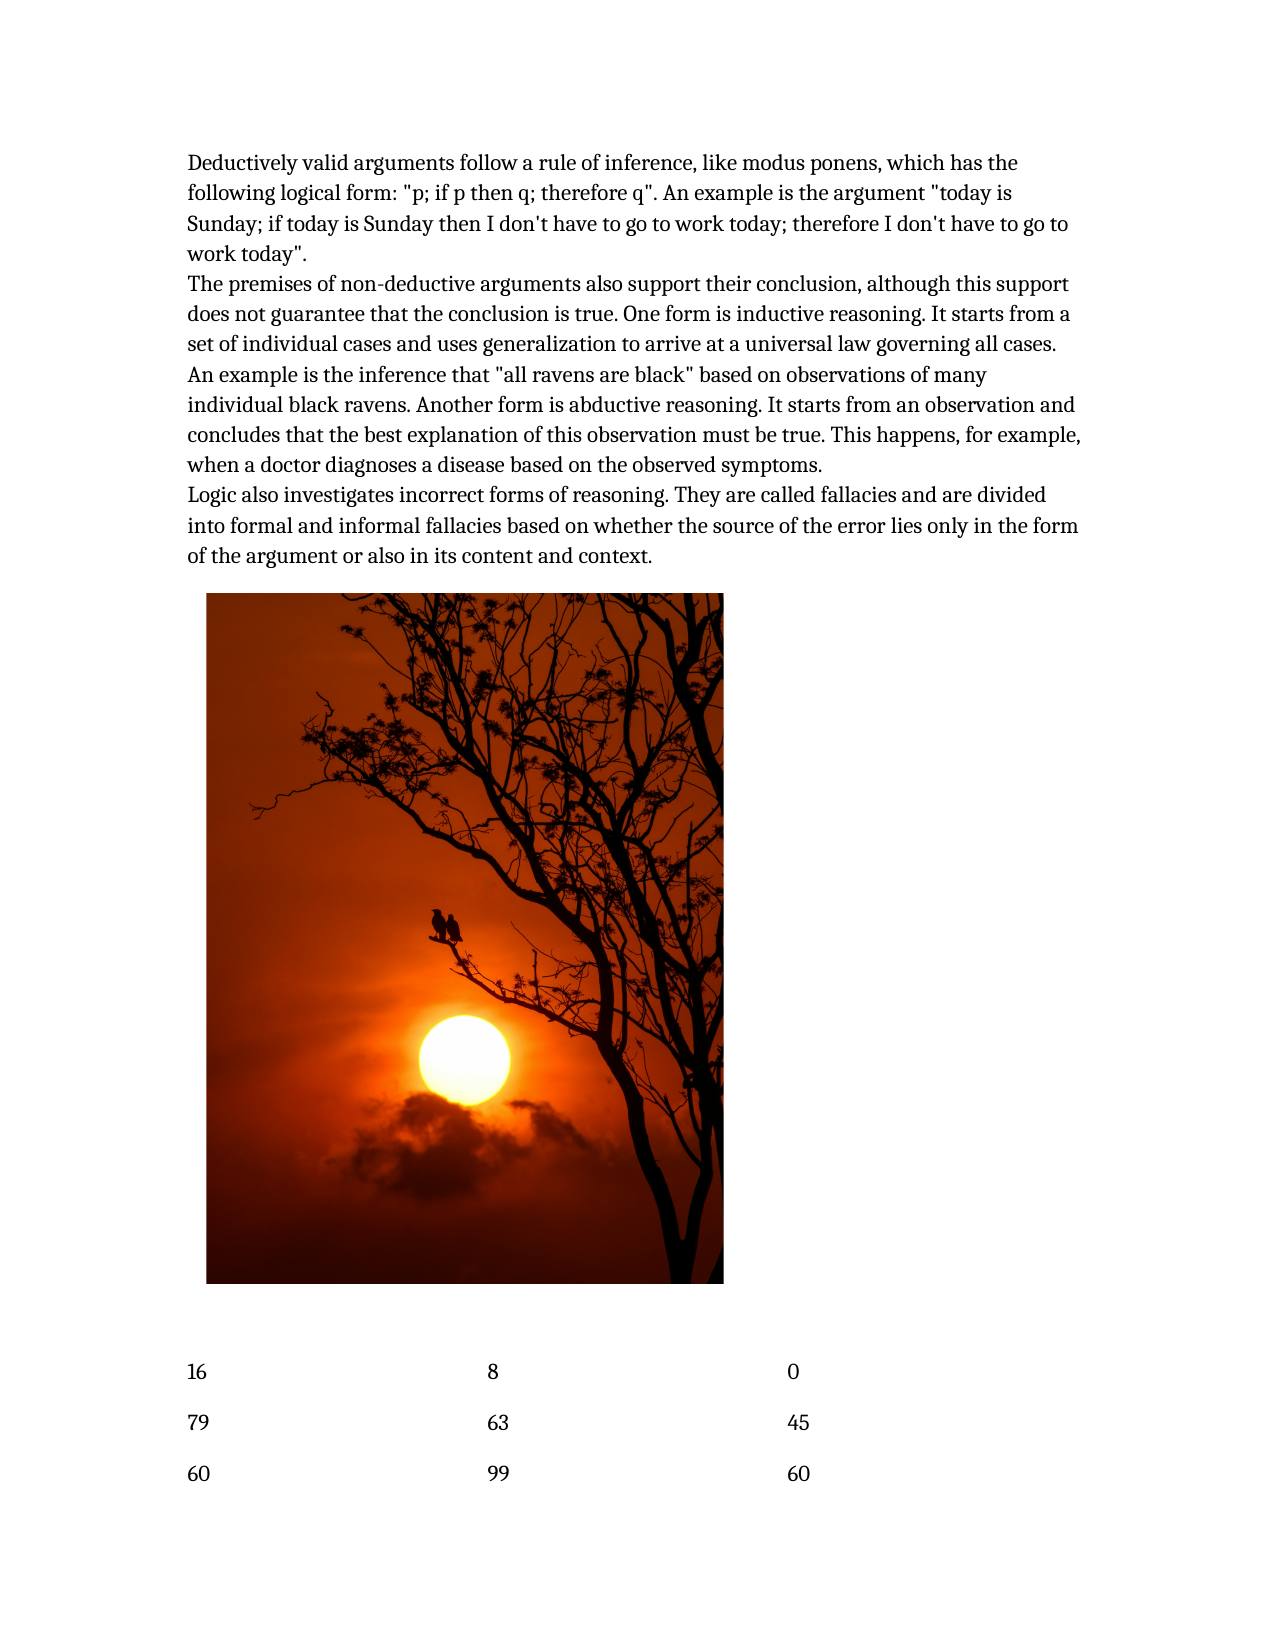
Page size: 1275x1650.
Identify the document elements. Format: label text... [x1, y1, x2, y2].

table_cell 63 [476, 1410, 776, 1461]
table_cell 99 [476, 1461, 776, 1487]
table_cell 60 [776, 1461, 1076, 1487]
picture [206, 593, 724, 1284]
table_cell 60 [176, 1461, 476, 1487]
table_header 8 [476, 1359, 776, 1410]
table_header 0 [776, 1359, 1076, 1410]
text Deductively valid arguments follow a rule of inference, like modus ponens, which has the following logical form: "p; if p then q; therefore q". An example is the argument "today is Sunday; if today is Sunday then I don't have to go to work today; therefore I don't have to go to work today". The premises of non-deductive arguments also support their conclusion, although this support does not guarantee that the conclusion is true. One form is inductive reasoning. It starts from a set of individual cases and uses generalization to arrive at a universal law governing all cases. An example is the inference that "all ravens are black" based on observations of many individual black ravens. Another form is abductive reasoning. It starts from an observation and concludes that the best explanation of this observation must be true. This happens, for example, when a doctor diagnoses a disease based on the observed symptoms. Logic also investigates incorrect forms of reasoning. They are called fallacies and are divided into formal and informal fallacies based on whether the source of the error lies only in the form of the argument or also in its content and context. [187, 150, 1087, 569]
table_cell 45 [776, 1410, 1076, 1461]
table_cell 79 [176, 1410, 476, 1461]
table_header 16 [176, 1359, 476, 1410]
